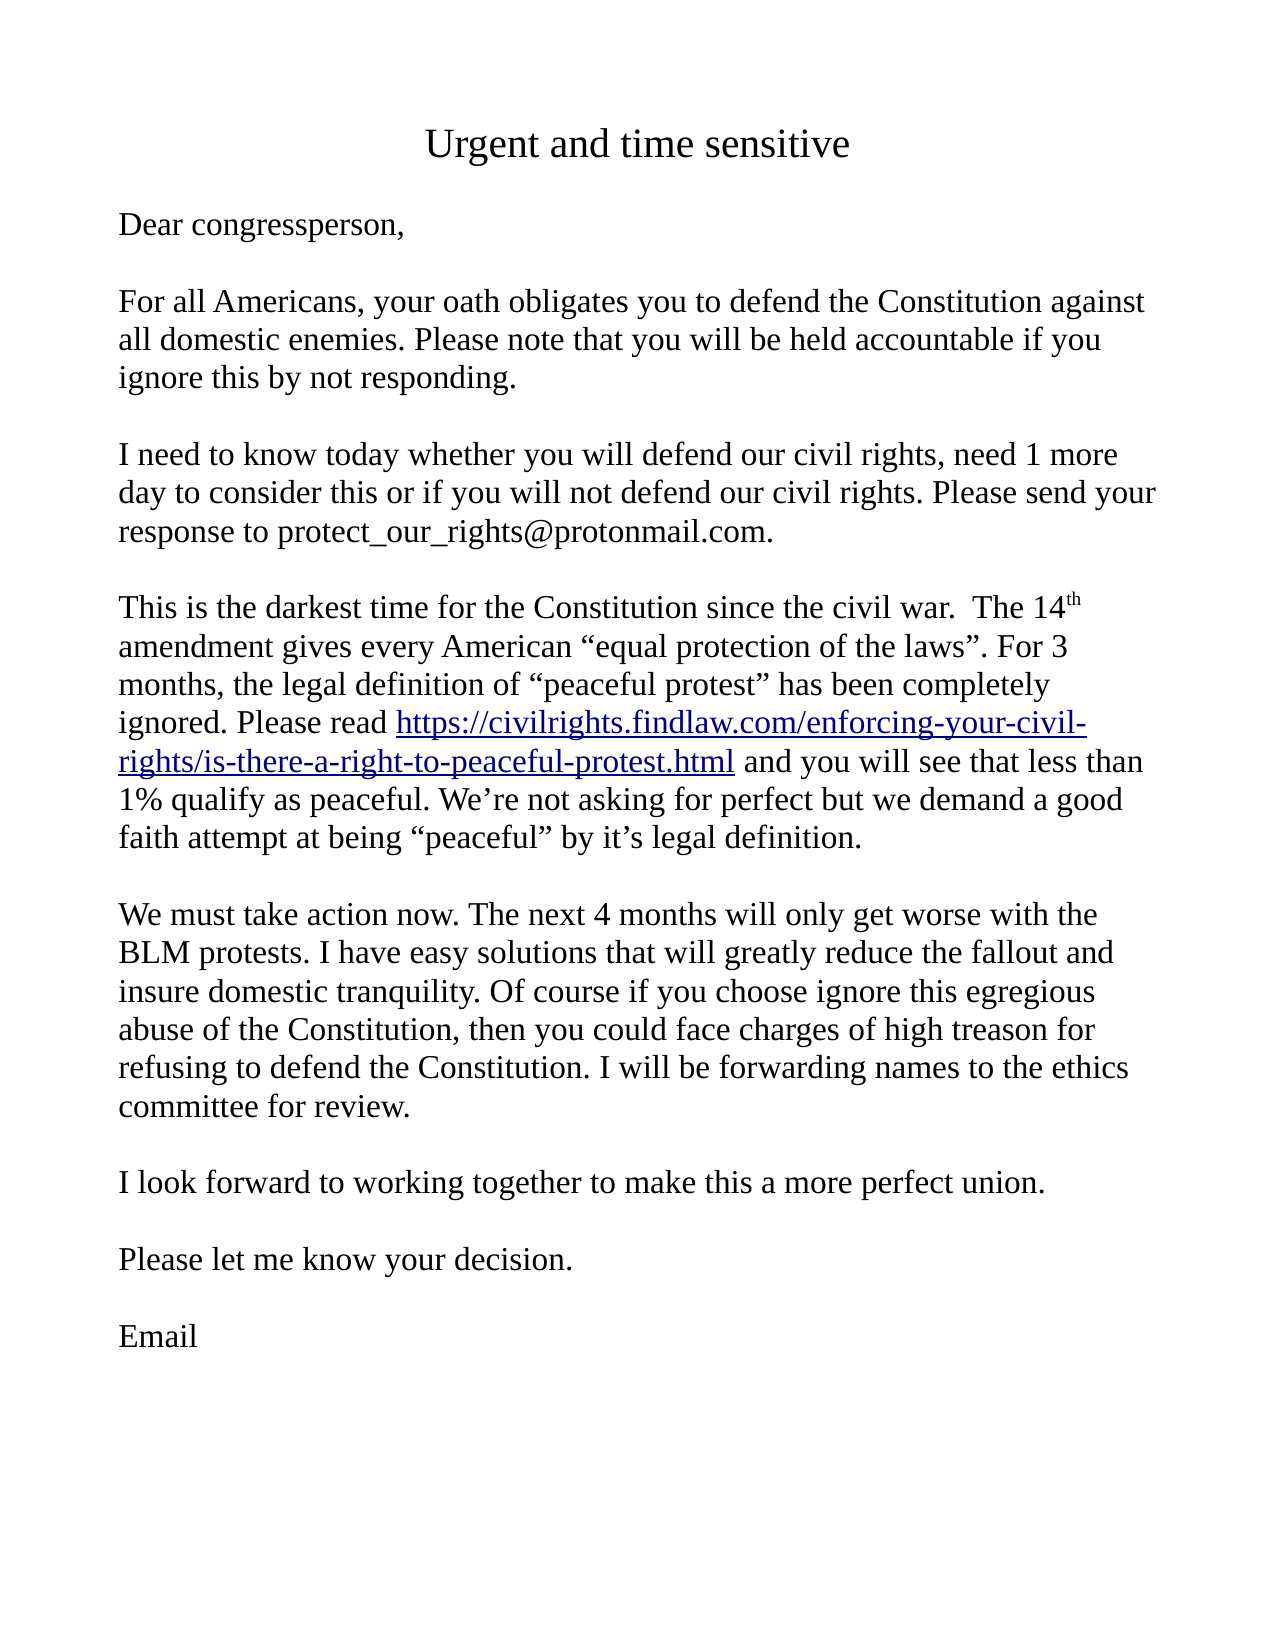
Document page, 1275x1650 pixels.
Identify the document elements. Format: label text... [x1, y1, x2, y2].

text This is the darkest time for the Constitution since the civil war. The 14th amendment gives every American “equal protection of the laws”. For 3 months, the legal definition of “peaceful protest” has been completely ignored. Please read https://civilrights.findlaw.com/enforcing-your-civil-rights/is-there-a-right-to-peaceful-protest.html and you will see that less than 1% qualify as peaceful. We’re not asking for perfect but we demand a good faith attempt at being “peaceful” by it’s legal definition. [118, 588, 1157, 856]
text Please let me know your decision. [118, 1239, 1157, 1278]
text Dear congressperson, [118, 204, 1157, 243]
text For all Americans, your oath obligates you to defend the Constitution against all domestic enemies. Please note that you will be held accountable if you ignore this by not responding. [118, 281, 1157, 396]
text I look forward to working together to make this a more perfect union. [118, 1163, 1157, 1201]
text Email [118, 1316, 1157, 1354]
text I need to know today whether you will defend our civil rights, need 1 more day to consider this or if you will not defend our civil rights. Please send your response to protect_our_rights@protonmail.com. [118, 434, 1157, 549]
text Urgent and time sensitive [118, 118, 1157, 166]
text We must take action now. The next 4 months will only get worse with the BLM protests. I have easy solutions that will greatly reduce the fallout and insure domestic tranquility. Of course if you choose ignore this egregious abuse of the Constitution, then you could face charges of high treason for refusing to defend the Constitution. I will be forwarding names to the ethics committee for review. [118, 894, 1157, 1124]
